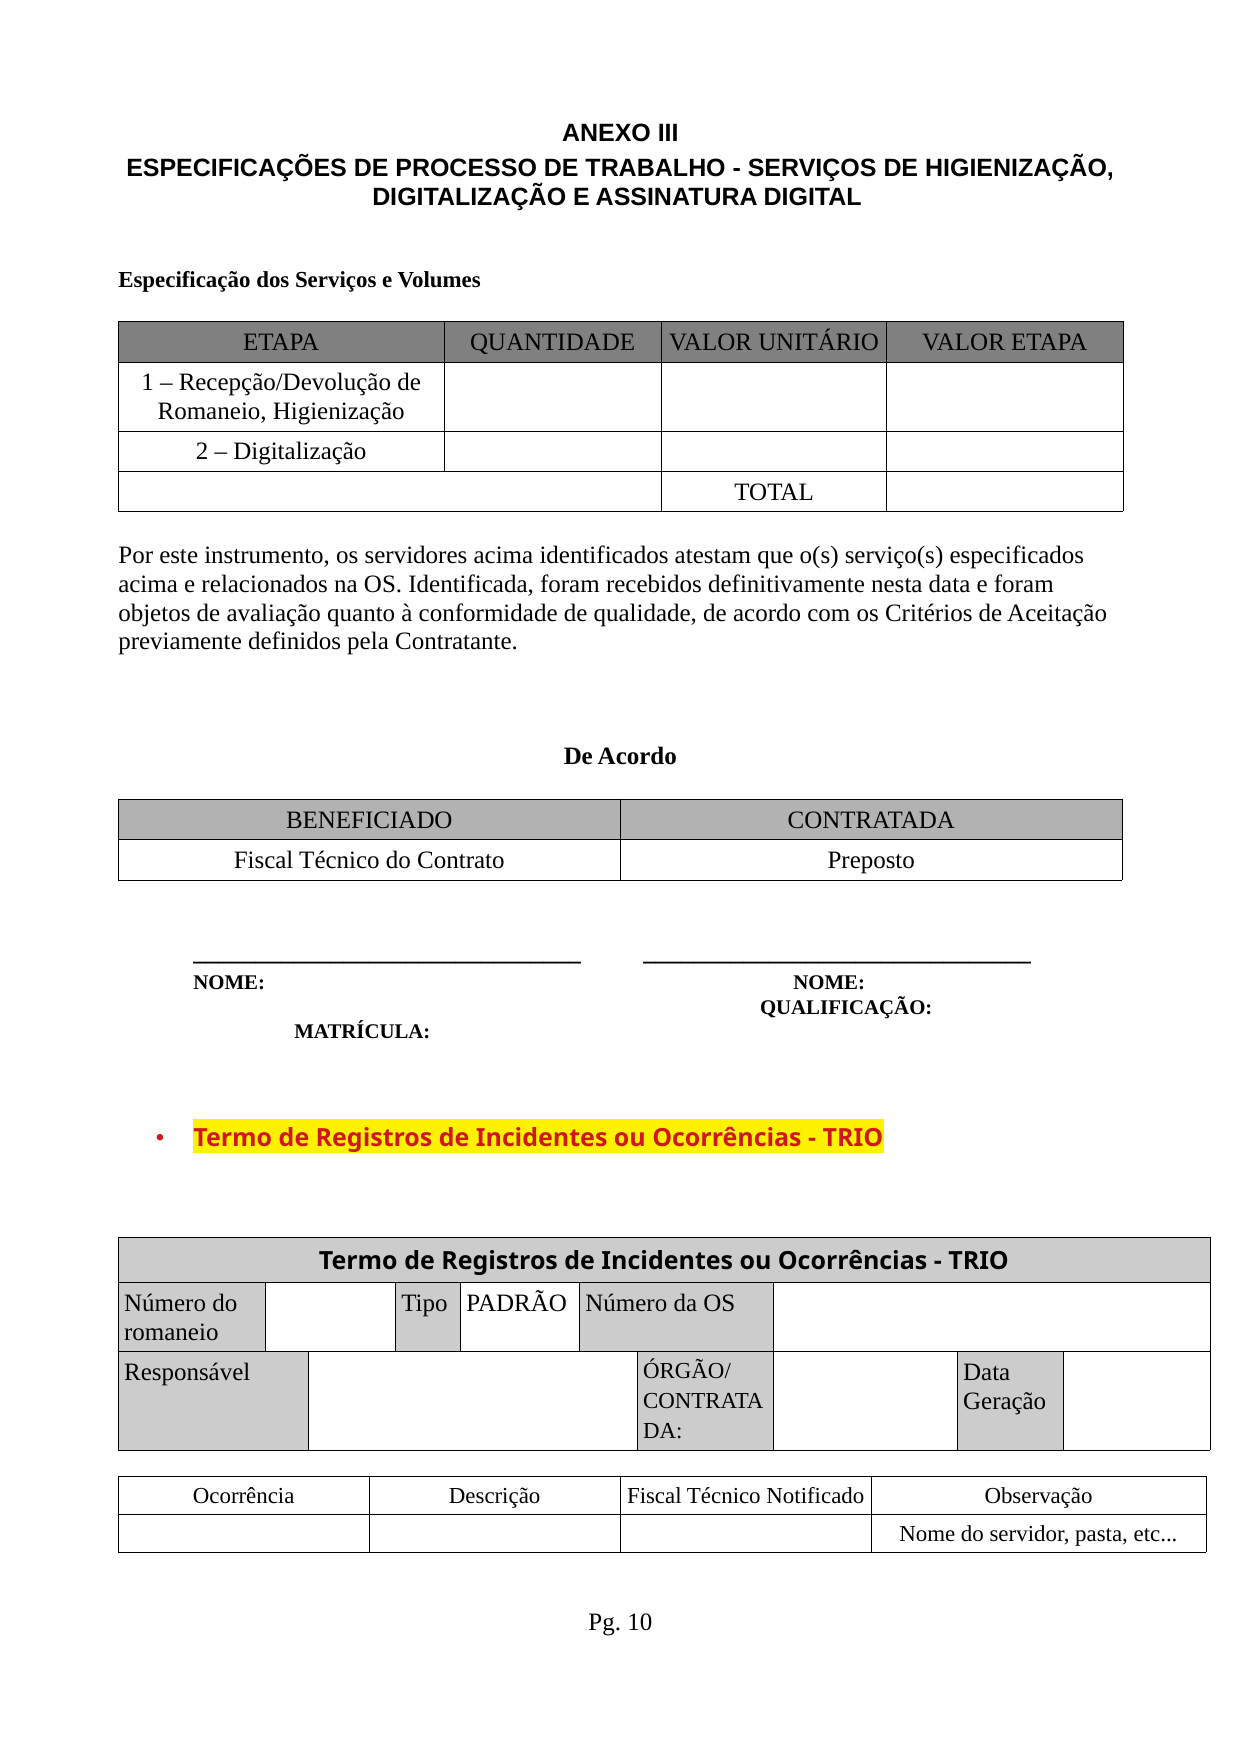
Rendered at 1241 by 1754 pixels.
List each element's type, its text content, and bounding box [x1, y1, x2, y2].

table_header Fiscal Técnico Notificado [621, 1477, 871, 1514]
table_cell [662, 363, 886, 431]
list Termo de Registros de Incidentes ou Ocorrências - TRIO [156, 1119, 1122, 1153]
table_header Observação [872, 1477, 1206, 1514]
table_cell [621, 1515, 871, 1552]
table_header BENEFICIADO [119, 800, 620, 839]
table_cell PADRÃO [461, 1283, 579, 1351]
table_cell 2 – Digitalização [119, 432, 444, 471]
table_cell [662, 432, 886, 471]
table_cell Data Geração [958, 1352, 1063, 1450]
table_header Ocorrência [119, 1477, 369, 1514]
table_header CONTRATADA [621, 800, 1122, 839]
table_cell [309, 1352, 637, 1450]
table_cell [887, 472, 1123, 511]
table_cell [119, 472, 661, 511]
text De Acordo [118, 741, 1122, 770]
table_header Descrição [370, 1477, 620, 1514]
table_cell [445, 363, 661, 431]
table_cell Tipo [396, 1283, 460, 1351]
table_header ETAPA [119, 322, 444, 362]
text MATRÍCULA: [118, 1019, 1122, 1043]
text QUALIFICAÇÃO: [118, 994, 1122, 1019]
text Especificação dos Serviços e Volumes [118, 266, 1122, 292]
table_cell Fiscal Técnico do Contrato [119, 840, 620, 879]
table_cell 1 – Recepção/Devolução de Romaneio, Higienização [119, 363, 444, 431]
text NOME: NOME: [118, 966, 1122, 994]
table_cell [774, 1352, 957, 1450]
table_cell [370, 1515, 620, 1552]
table_header QUANTIDADE [445, 322, 661, 362]
table_cell [445, 432, 661, 471]
table_header Termo de Registros de Incidentes ou Ocorrências - TRIO [119, 1238, 1210, 1282]
table_cell Número da OS [580, 1283, 773, 1351]
table_cell [887, 432, 1123, 471]
table_cell Responsável [119, 1352, 308, 1450]
table_cell Nome do servidor, pasta, etc... [872, 1515, 1206, 1552]
table_cell [774, 1283, 1210, 1351]
table_header VALOR ETAPA [887, 322, 1123, 362]
table_cell [1064, 1352, 1210, 1450]
text _______________________________ _______________________________ [118, 937, 1122, 966]
table_cell ÓRGÃO/CONTRATADA: [638, 1352, 773, 1450]
table_cell [266, 1283, 395, 1351]
table_cell [119, 1515, 369, 1552]
table_header VALOR UNITÁRIO [662, 322, 886, 362]
table_cell Número do romaneio [119, 1283, 265, 1351]
table_cell TOTAL [662, 472, 886, 511]
table_cell [887, 363, 1123, 431]
text Por este instrumento, os servidores acima identificados atestam que o(s) serviço(s) especificados acima e relacionados na OS. Identificada, foram recebidos definitivamente nesta data e foram objetos de avaliação quanto à conformidade de qualidade, de acordo com os Critérios de Aceitação previamente definidos pela Contratante. [118, 540, 1122, 655]
table_cell Preposto [621, 840, 1122, 879]
